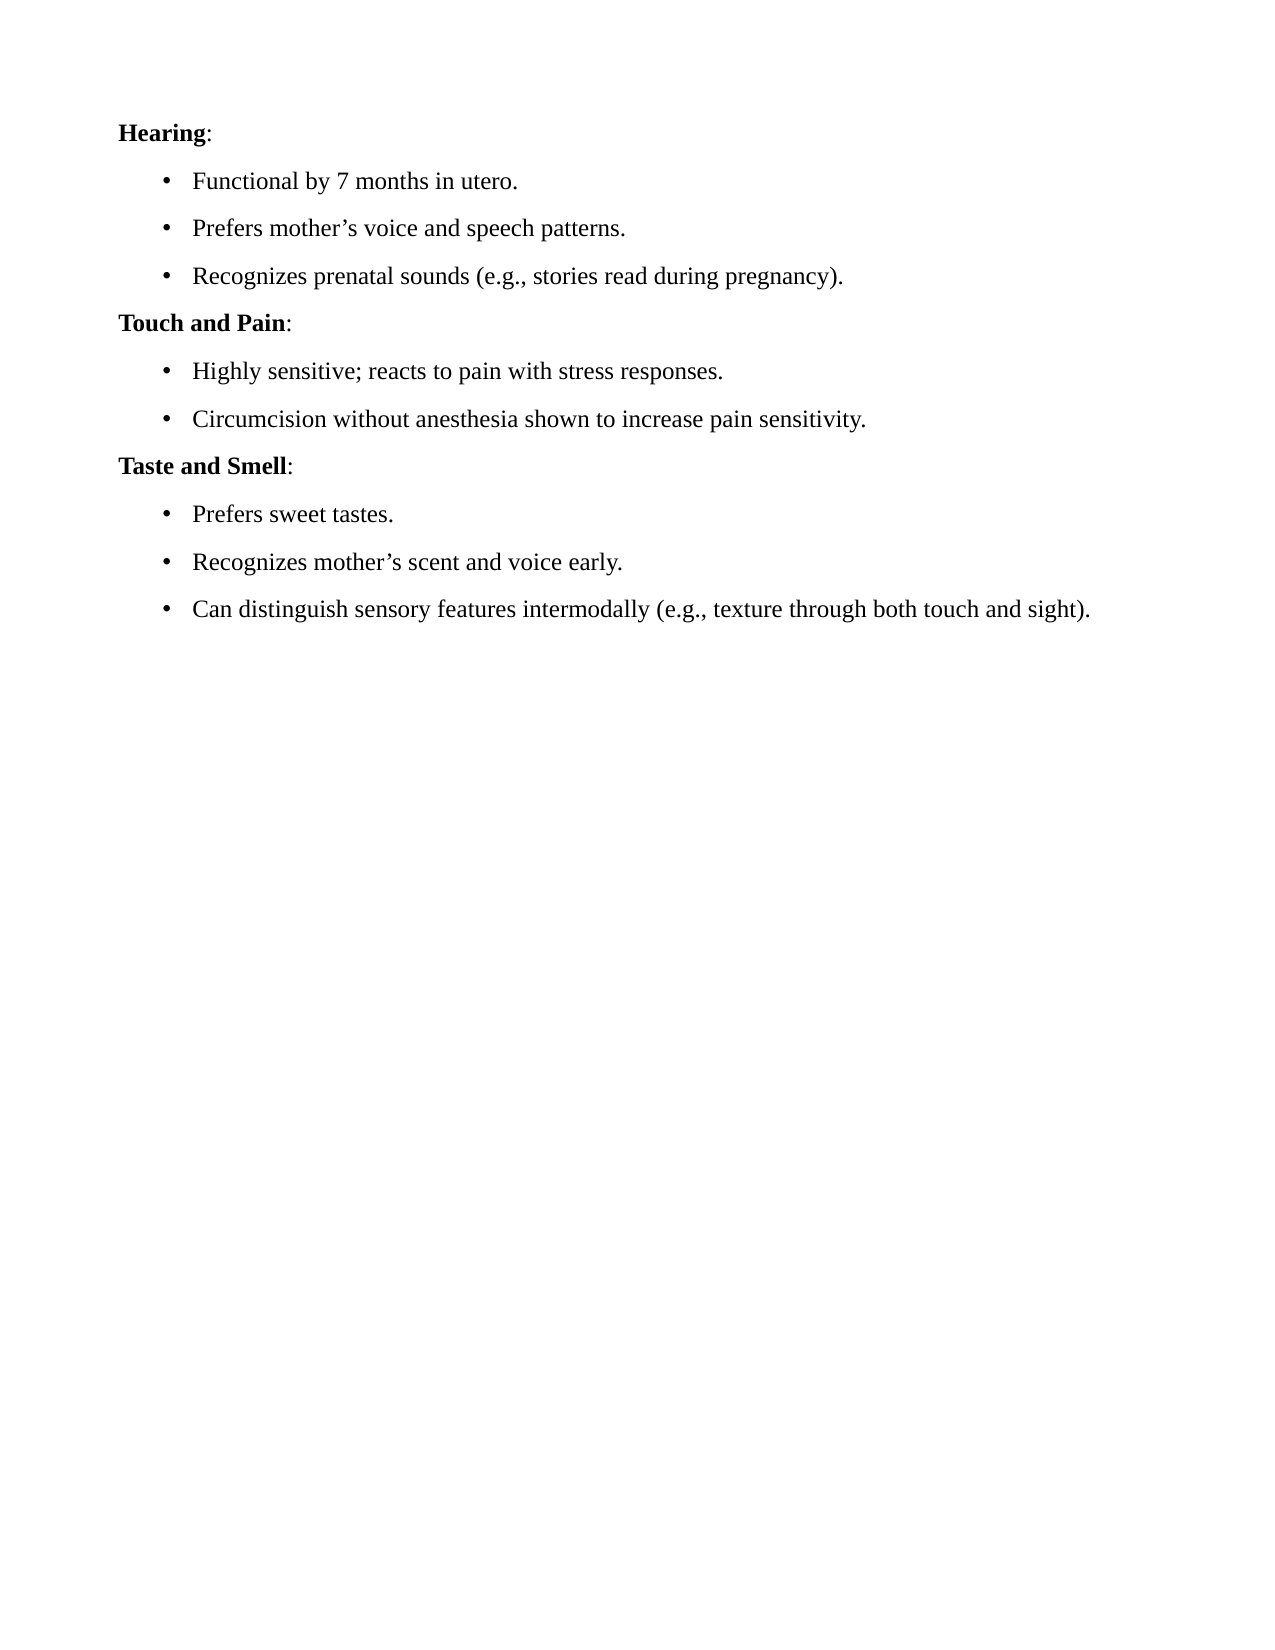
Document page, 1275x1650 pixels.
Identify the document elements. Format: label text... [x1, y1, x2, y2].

list Functional by 7 months in utero. [162, 166, 1157, 194]
text Taste and Smell: [118, 451, 1157, 480]
text Touch and Pain: [118, 308, 1157, 337]
list Recognizes prenatal sounds (e.g., stories read during pregnancy). [162, 261, 1157, 290]
list Recognizes mother’s scent and voice early. [162, 547, 1157, 575]
list Circumcision without anesthesia shown to increase pain sensitivity. [162, 404, 1157, 432]
text Hearing: [118, 118, 1157, 147]
list Can distinguish sensory features intermodally (e.g., texture through both touch and sight). [162, 594, 1157, 623]
list Prefers sweet tastes. [162, 499, 1157, 528]
list Highly sensitive; reacts to pain with stress responses. [162, 356, 1157, 385]
list Prefers mother’s voice and speech patterns. [162, 213, 1157, 242]
